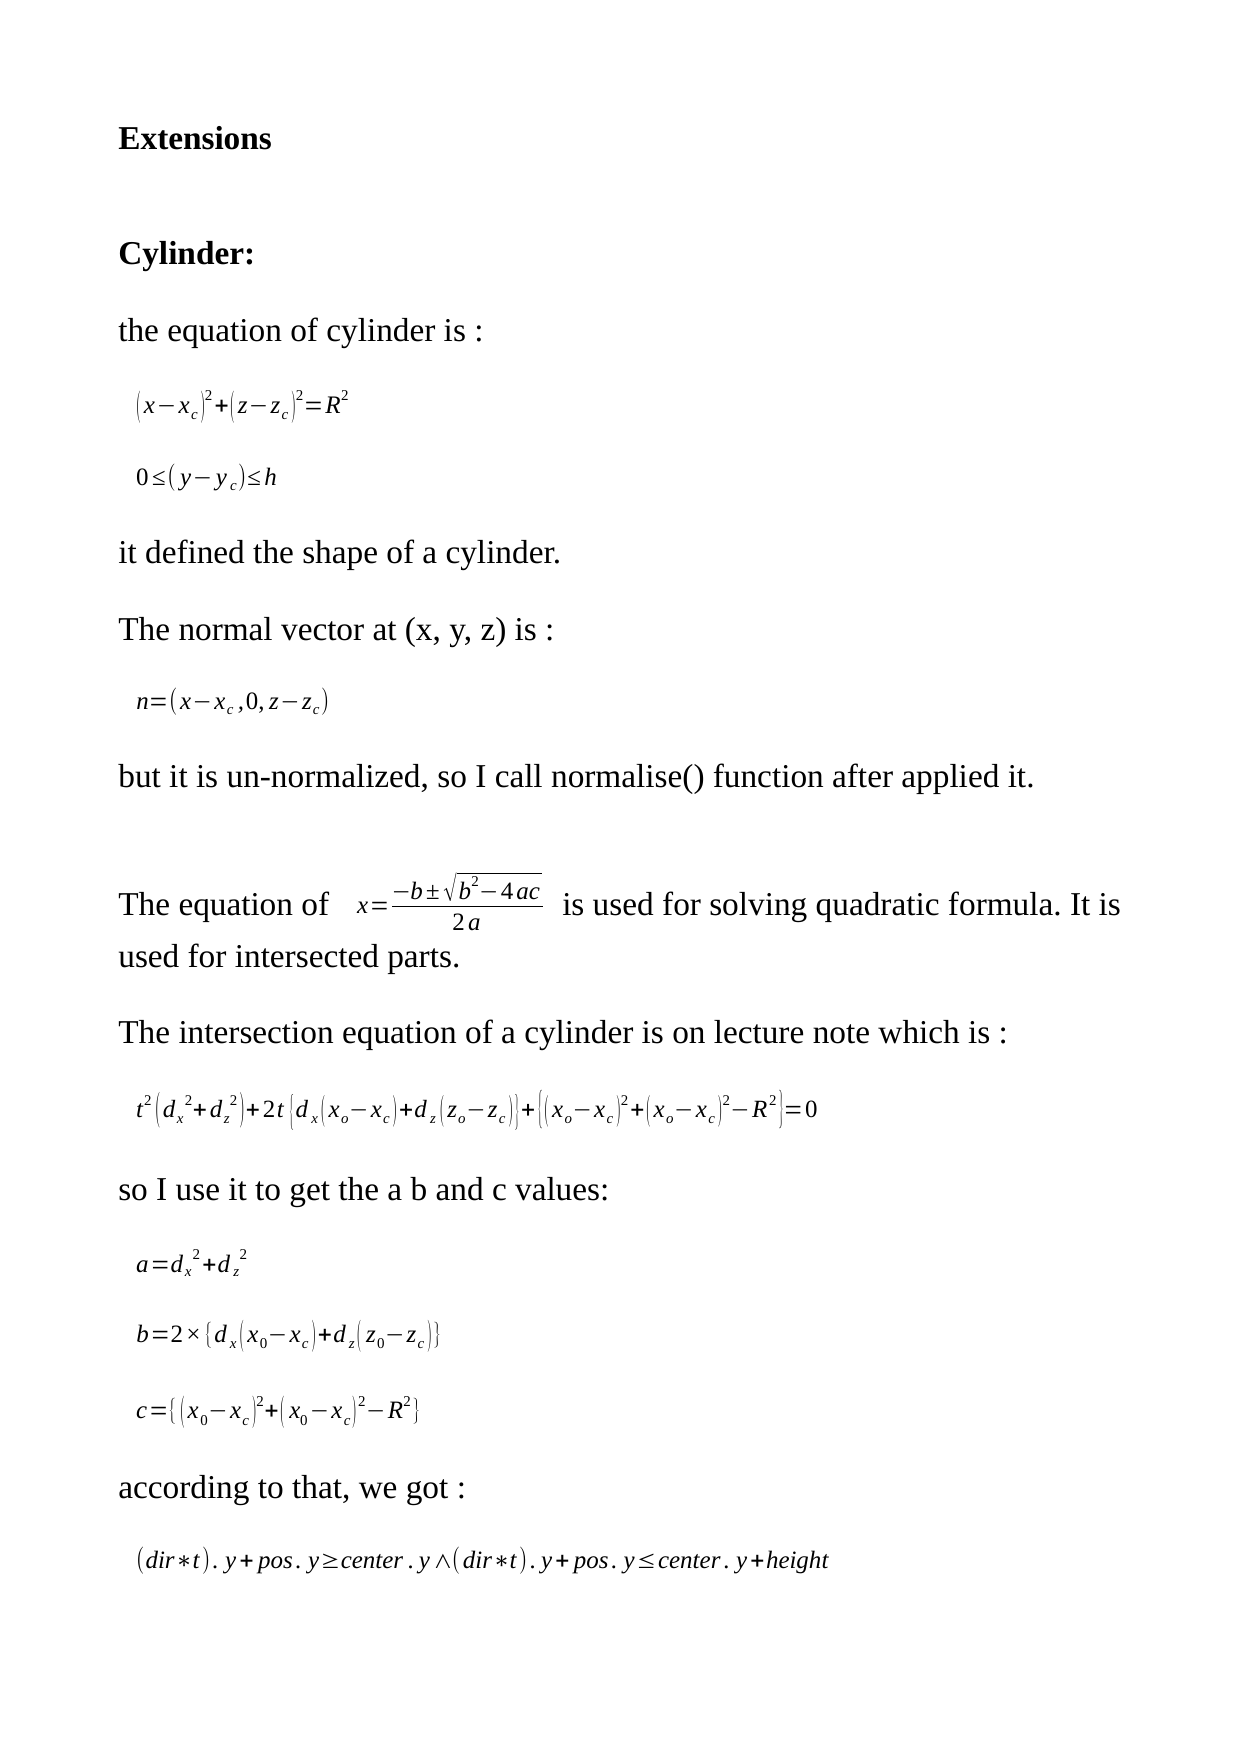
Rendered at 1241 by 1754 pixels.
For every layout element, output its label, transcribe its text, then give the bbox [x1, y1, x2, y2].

text The equation of is used for solving quadratic formula. It is used for intersected parts. [118, 871, 1122, 974]
text The intersection equation of a cylinder is on lecture note which is : [118, 1013, 1122, 1051]
text Extensions [118, 118, 1122, 156]
text it defined the shape of a cylinder. [118, 532, 1122, 571]
text The normal vector at (x, y, z) is : [118, 609, 1122, 647]
text but it is un-normalized, so I call normalise() function after applied it. [118, 756, 1122, 794]
text according to that, we got : [118, 1468, 1122, 1506]
text Cylinder: [118, 233, 1122, 271]
text so I use it to get the a b and c values: [118, 1169, 1122, 1207]
text the equation of cylinder is : [118, 310, 1122, 348]
